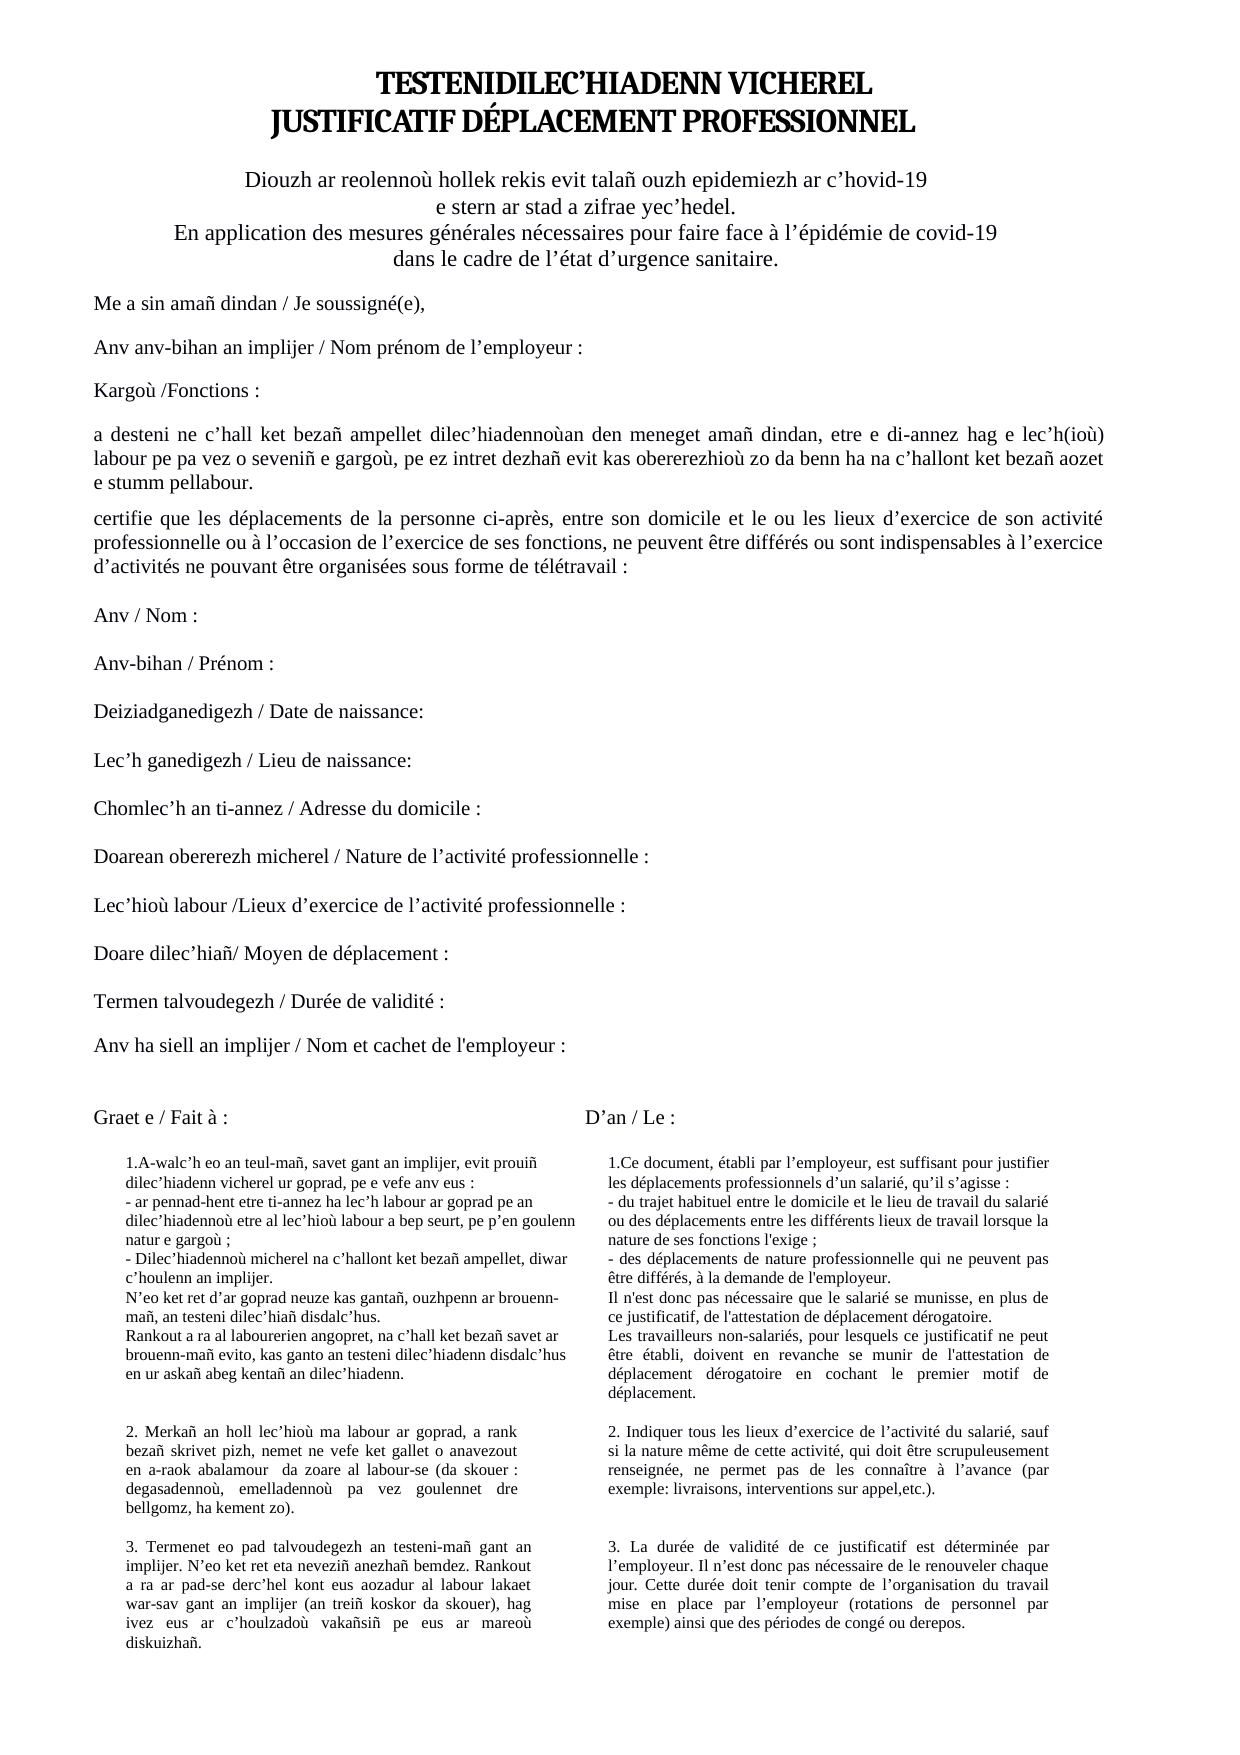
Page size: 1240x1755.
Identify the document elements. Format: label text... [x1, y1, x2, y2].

text Graet e / Fait à : D’an / Le : [93, 1105, 1104, 1129]
text Anv anv-bihan an implijer / Nom prénom de l’employeur : [93, 335, 1104, 359]
text Anv / Nom : [93, 603, 1104, 627]
text Kargoù /Fonctions : [93, 378, 1104, 402]
text JUSTIFICATIF DÉPLACEMENT PROFESSIONNEL [83, 103, 1104, 141]
text Doare dilec’hiañ/ Moyen de déplacement : [93, 941, 1104, 965]
table_cell 2. Indiquer tous les lieux d’exercice de l’activité du salarié, sauf si la nature même de cette activité, qui doit être scrupuleusement renseignée, ne permet pas de les connaître à l’avance (par exemple: livraisons, interventions sur appel,etc.). [594, 1422, 1083, 1537]
table_cell 3. Termenet eo pad talvoudegezh an testeni-mañ gant an implijer. N’eo ket ret eta neveziñ anezhañ bemdez. Rankout a ra ar pad-se derc’hel kont eus aozadur al labour lakaet war-sav gant an implijer (an treiñ koskor da skouer), hag ivez eus ar c’houlzadoù vakañsiñ pe eus ar mareoù diskuizhañ. [104, 1537, 593, 1652]
text a desteni ne c’hall ket bezañ ampellet dilec’hiadennoùan den meneget amañ dindan, etre e di-annez hag e lec’h(ioù) labour pe pa vez o seveniñ e gargoù, pe ez intret dezhañ evit kas obererezhioù zo da benn ha na c’hallont ket bezañ aozet e stumm pellabour. [93, 422, 1104, 494]
table_cell 3. La durée de validité de ce justificatif est déterminée par l’employeur. Il n’est donc pas nécessaire de le renouveler chaque jour. Cette durée doit tenir compte de l’organisation du travail mise en place par l’employeur (rotations de personnel par exemple) ainsi que des périodes de congé ou derepos. [594, 1537, 1083, 1652]
text Me a sin amañ dindan / Je soussigné(e), [93, 291, 1104, 315]
text Anv ha siell an implijer / Nom et cachet de l'employeur : [93, 1033, 1104, 1057]
text Lec’h ganedigezh / Lieu de naissance: [93, 748, 1104, 772]
text TESTENIDILEC’HIADENN VICHEREL [83, 64, 1167, 103]
text Termen talvoudegezh / Durée de validité : [93, 989, 1104, 1013]
table_cell 2. Merkañ an holl lec’hioù ma labour ar goprad, a rank bezañ skrivet pizh, nemet ne vefe ket gallet o anavezout en a-raok abalamour da zoare al labour-se (da skouer : degasadennoù, emelladennoù pa vez goulennet dre bellgomz, ha kement zo). [104, 1422, 593, 1537]
list Diouzh ar reolennoù hollek rekis evit talañ ouzh epidemiezh ar c’hovid-19 e stern ar stad a zifrae yec’hedel. En application des mesures générales nécessaires pour faire face à l’épidémie de covid-19 dans le cadre de l’état d’urgence sanitaire. [93, 166, 1079, 272]
text certifie que les déplacements de la personne ci-après, entre son domicile et le ou les lieux d’exercice de son activité professionnelle ou à l’occasion de l’exercice de ses fonctions, ne peuvent être différés ou sont indispensables à l’exercice d’activités ne pouvant être organisées sous forme de télétravail : [93, 506, 1104, 578]
table_header 1.A-walc’h eo an teul-mañ, savet gant an implijer, evit prouiñ dilec’hiadenn vicherel ur goprad, pe e vefe anv eus : - ar pennad-hent etre ti-annez ha lec’h labour ar goprad pe an dilec’hiadennoù etre al lec’hioù labour a bep seurt, pe p’en goulenn natur e gargoù ; - Dilec’hiadennoù micherel na c’hallont ket bezañ ampellet, diwar c’houlenn an implijer. N’eo ket ret d’ar goprad neuze kas gantañ, ouzhpenn ar brouenn-mañ, an testeni dilec’hiañ disdalc’hus. Rankout a ra al labourerien angopret, na c’hall ket bezañ savet ar brouenn-mañ evito, kas ganto an testeni dilec’hiadenn disdalc’hus en ur askañ abeg kentañ an dilec’hiadenn. [104, 1153, 593, 1422]
text Anv-bihan / Prénom : [93, 651, 1104, 675]
text Chomlec’h an ti-annez / Adresse du domicile : [93, 796, 1104, 820]
text Lec’hioù labour /Lieux d’exercice de l’activité professionnelle : [93, 893, 1104, 917]
table_header 1.Ce document, établi par l’employeur, est suffisant pour justifier les déplacements professionnels d’un salarié, qu’il s’agisse : - du trajet habituel entre le domicile et le lieu de travail du salarié ou des déplacements entre les différents lieux de travail lorsque la nature de ses fonctions l'exige ; - des déplacements de nature professionnelle qui ne peuvent pas être différés, à la demande de l'employeur. Il n'est donc pas nécessaire que le salarié se munisse, en plus de ce justificatif, de l'attestation de déplacement dérogatoire. Les travailleurs non-salariés, pour lesquels ce justificatif ne peut être établi, doivent en revanche se munir de l'attestation de déplacement dérogatoire en cochant le premier motif de déplacement. [594, 1153, 1083, 1422]
text Deiziadganedigezh / Date de naissance: [93, 699, 1104, 723]
text Doarean obererezh micherel / Nature de l’activité professionnelle : [93, 844, 1104, 868]
